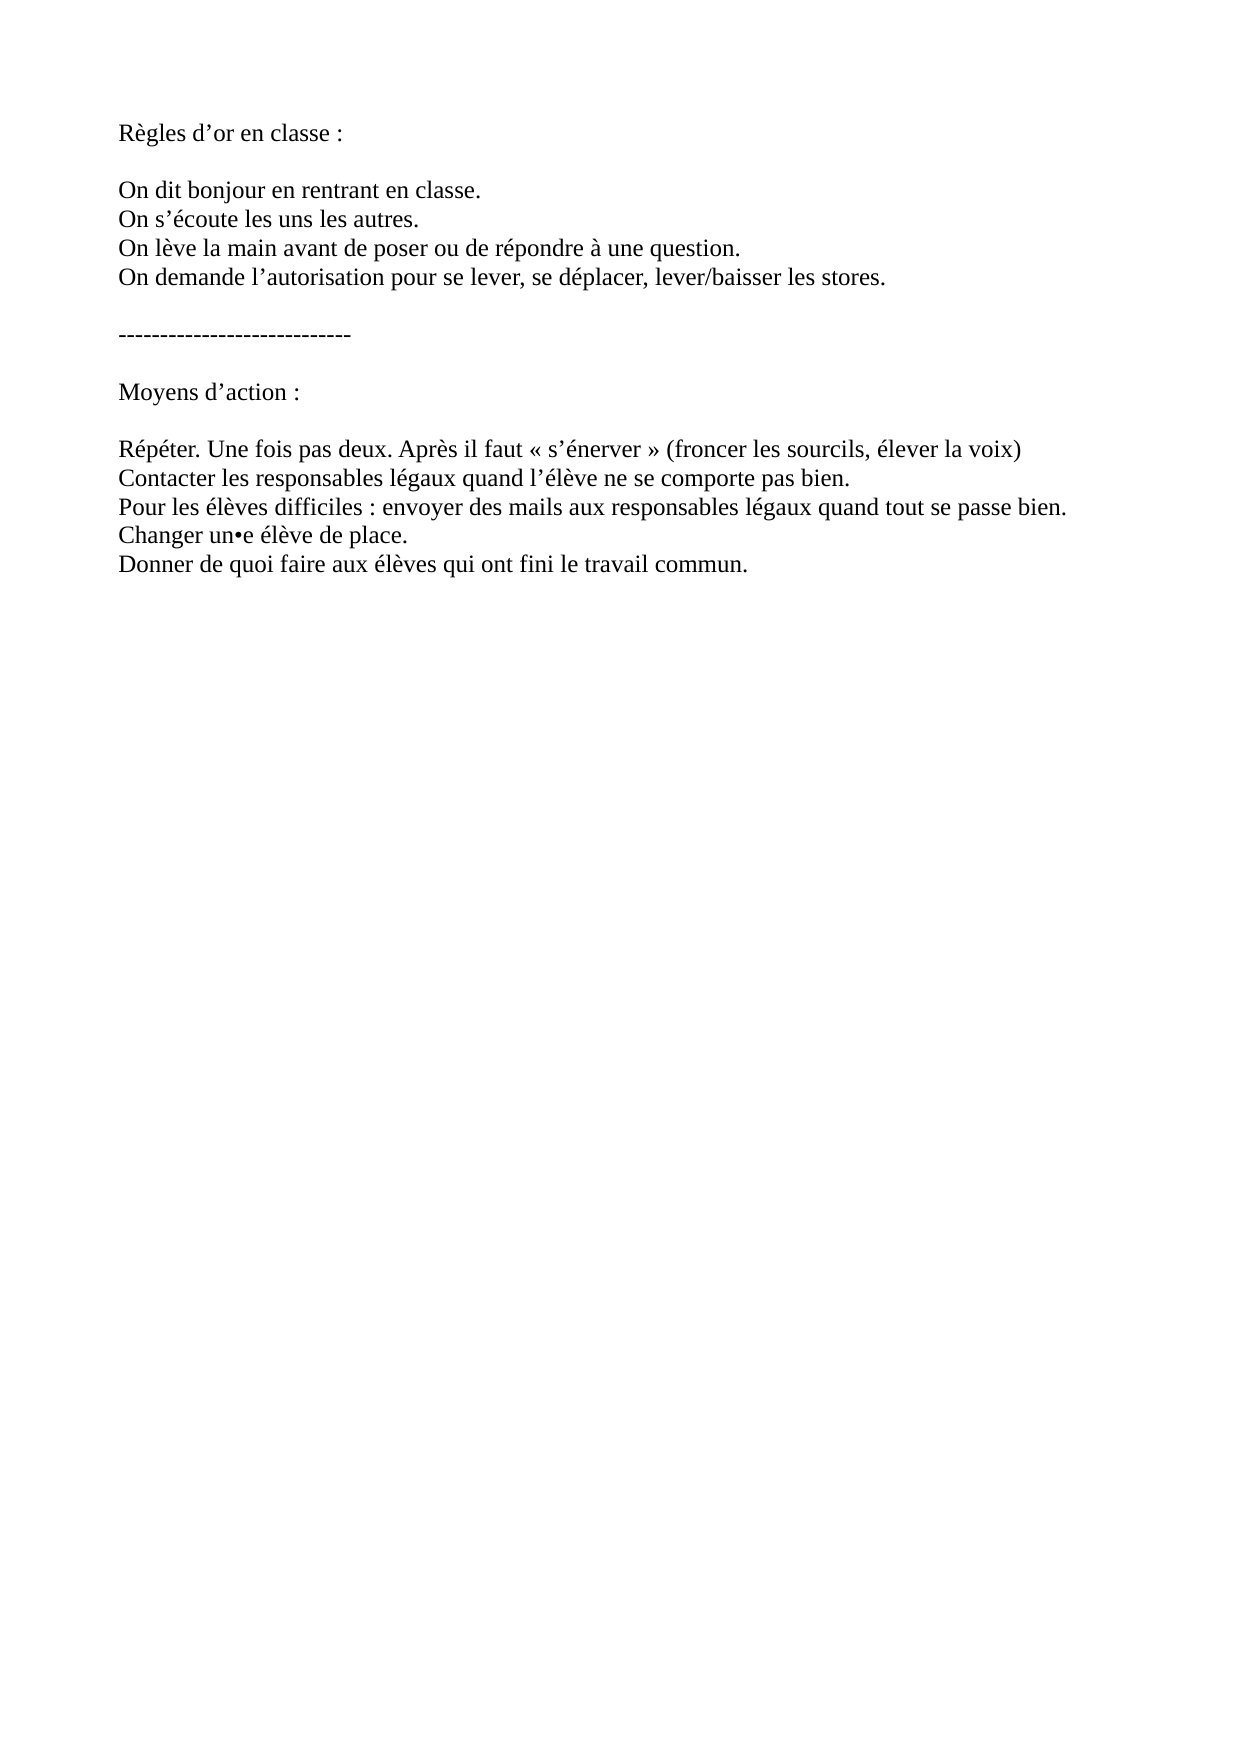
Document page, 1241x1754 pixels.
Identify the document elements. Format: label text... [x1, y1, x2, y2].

text Changer un•e élève de place. [118, 521, 1122, 549]
text Moyens d’action : [118, 377, 1122, 406]
text On s’écoute les uns les autres. [118, 204, 1122, 233]
text Contacter les responsables légaux quand l’élève ne se comporte pas bien. [118, 463, 1122, 492]
text On dit bonjour en rentrant en classe. [118, 176, 1122, 204]
text Répéter. Une fois pas deux. Après il faut « s’énerver » (froncer les sourcils, élever la voix) [118, 434, 1122, 463]
text On demande l’autorisation pour se lever, se déplacer, lever/baisser les stores. [118, 262, 1122, 291]
text ---------------------------- [118, 319, 1122, 348]
text On lève la main avant de poser ou de répondre à une question. [118, 233, 1122, 262]
text Donner de quoi faire aux élèves qui ont fini le travail commun. [118, 549, 1122, 578]
text Règles d’or en classe : [118, 118, 1122, 147]
text Pour les élèves difficiles : envoyer des mails aux responsables légaux quand tout se passe bien. [118, 492, 1122, 521]
